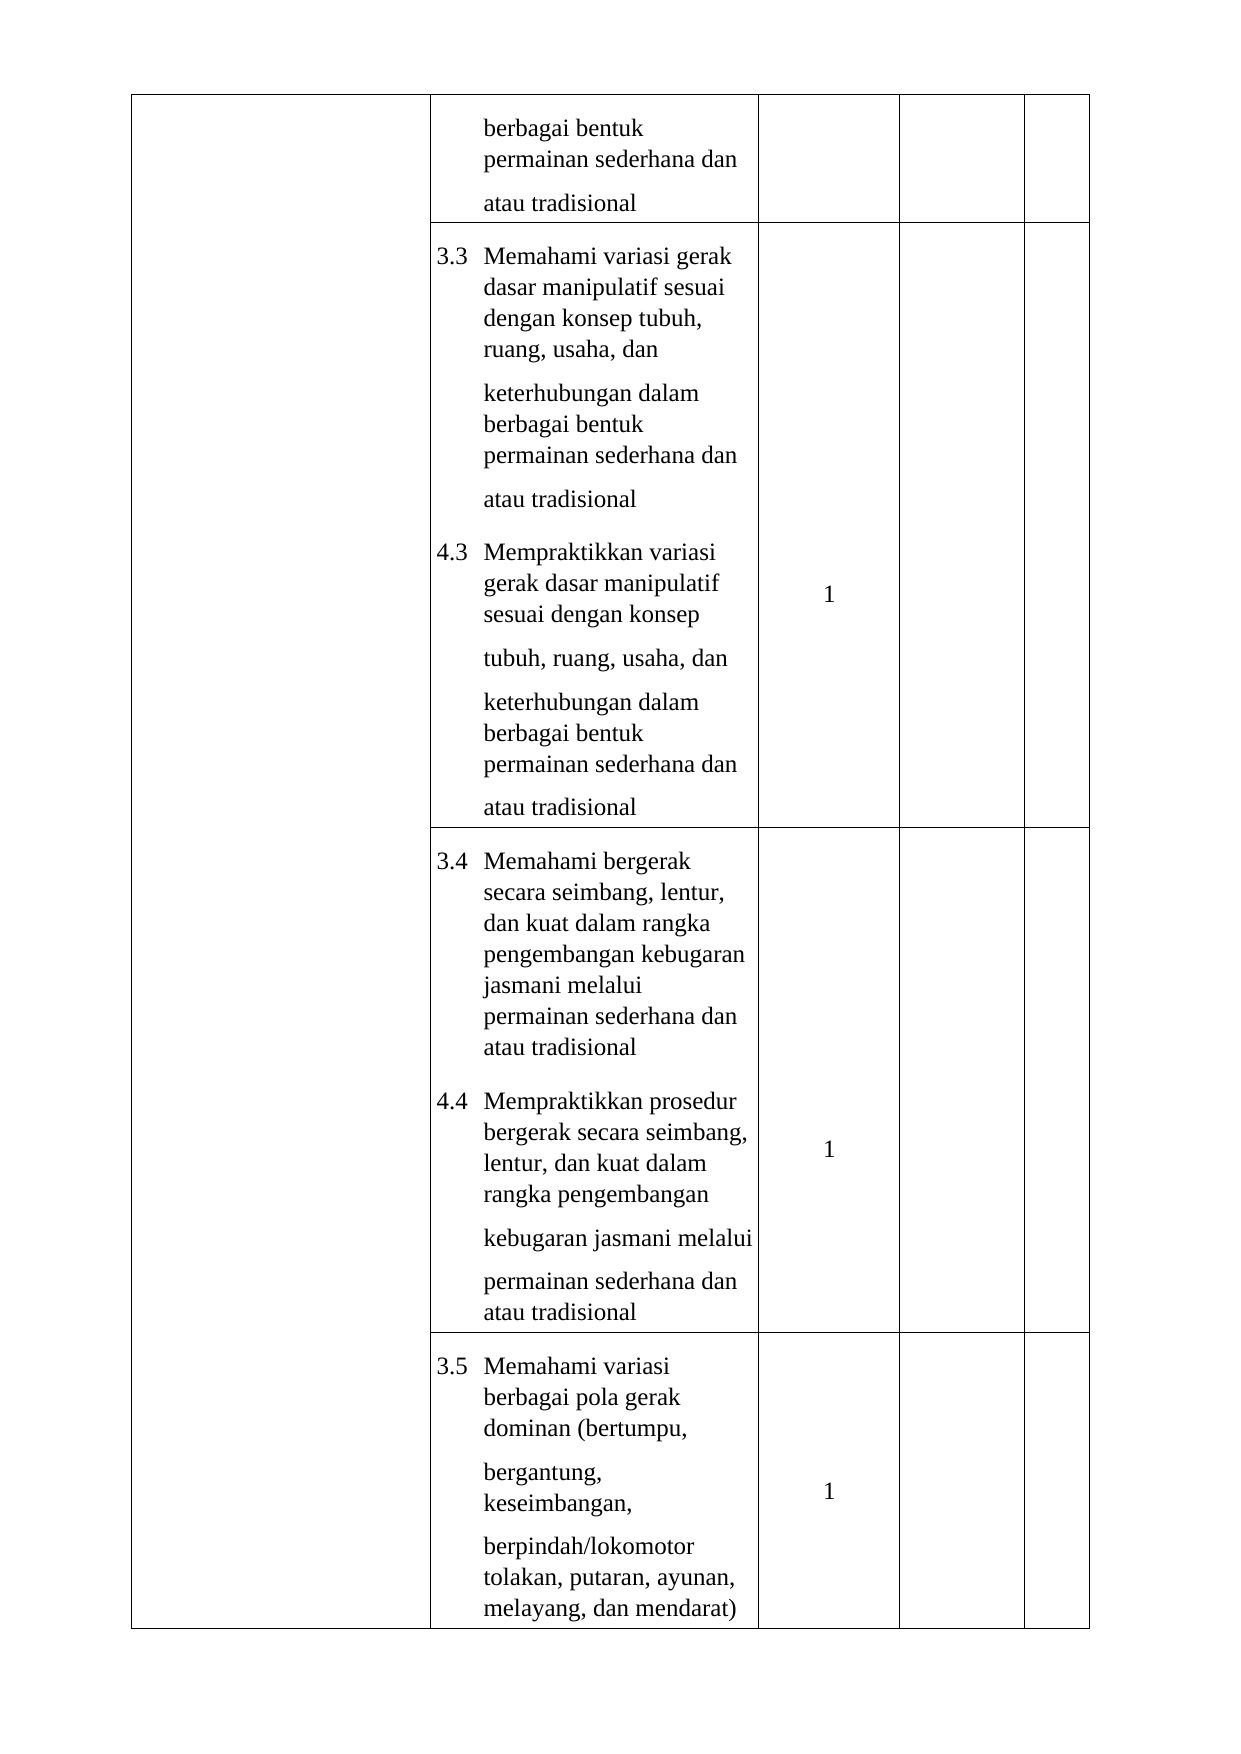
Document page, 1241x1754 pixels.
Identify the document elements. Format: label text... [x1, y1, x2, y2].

table_cell 1 [759, 828, 899, 1332]
table_cell [900, 223, 1024, 827]
table_cell 4.4 [431, 1067, 478, 1332]
table_cell [167, 95, 430, 1628]
table_cell 4.3 [431, 518, 478, 827]
table_cell [1025, 95, 1089, 222]
table_cell Memahami variasi berbagai pola gerak dominan (bertumpu, bergantung, keseimbangan, berpindah/lokomotor tolakan, putaran, ayunan, melayang, dan mendarat) [478, 1333, 758, 1628]
table_cell Memahami variasi gerak dasar manipulatif sesuai dengan konsep tubuh, ruang, usaha, dan keterhubungan dalam berbagai bentuk permainan sederhana dan atau tradisional [478, 223, 758, 518]
table_cell [1025, 828, 1089, 1332]
table_cell [132, 95, 167, 1628]
table_cell Mempraktikkan prosedur bergerak secara seimbang, lentur, dan kuat dalam rangka pengembangan kebugaran jasmani melalui permainan sederhana dan atau tradisional [478, 1067, 758, 1332]
table_cell 1 [759, 223, 899, 827]
table_cell 3.3 [431, 223, 478, 518]
table_cell 3.4 [431, 828, 478, 1067]
table_cell [900, 95, 1024, 222]
table_cell [759, 95, 899, 222]
table_cell 1 [759, 1333, 899, 1628]
table_cell berbagai bentuk permainan sederhana dan atau tradisional [478, 95, 758, 222]
table_cell [900, 828, 1024, 1332]
table_cell [900, 1333, 1024, 1628]
table_cell [431, 95, 478, 222]
table_cell [1025, 223, 1089, 827]
table_cell Mempraktikkan variasi gerak dasar manipulatif sesuai dengan konsep tubuh, ruang, usaha, dan keterhubungan dalam berbagai bentuk permainan sederhana dan atau tradisional [478, 518, 758, 827]
table_cell [1025, 1333, 1089, 1628]
table_cell 3.5 [431, 1333, 478, 1628]
table_cell Memahami bergerak secara seimbang, lentur, dan kuat dalam rangka pengembangan kebugaran jasmani melalui permainan sederhana dan atau tradisional [478, 828, 758, 1067]
